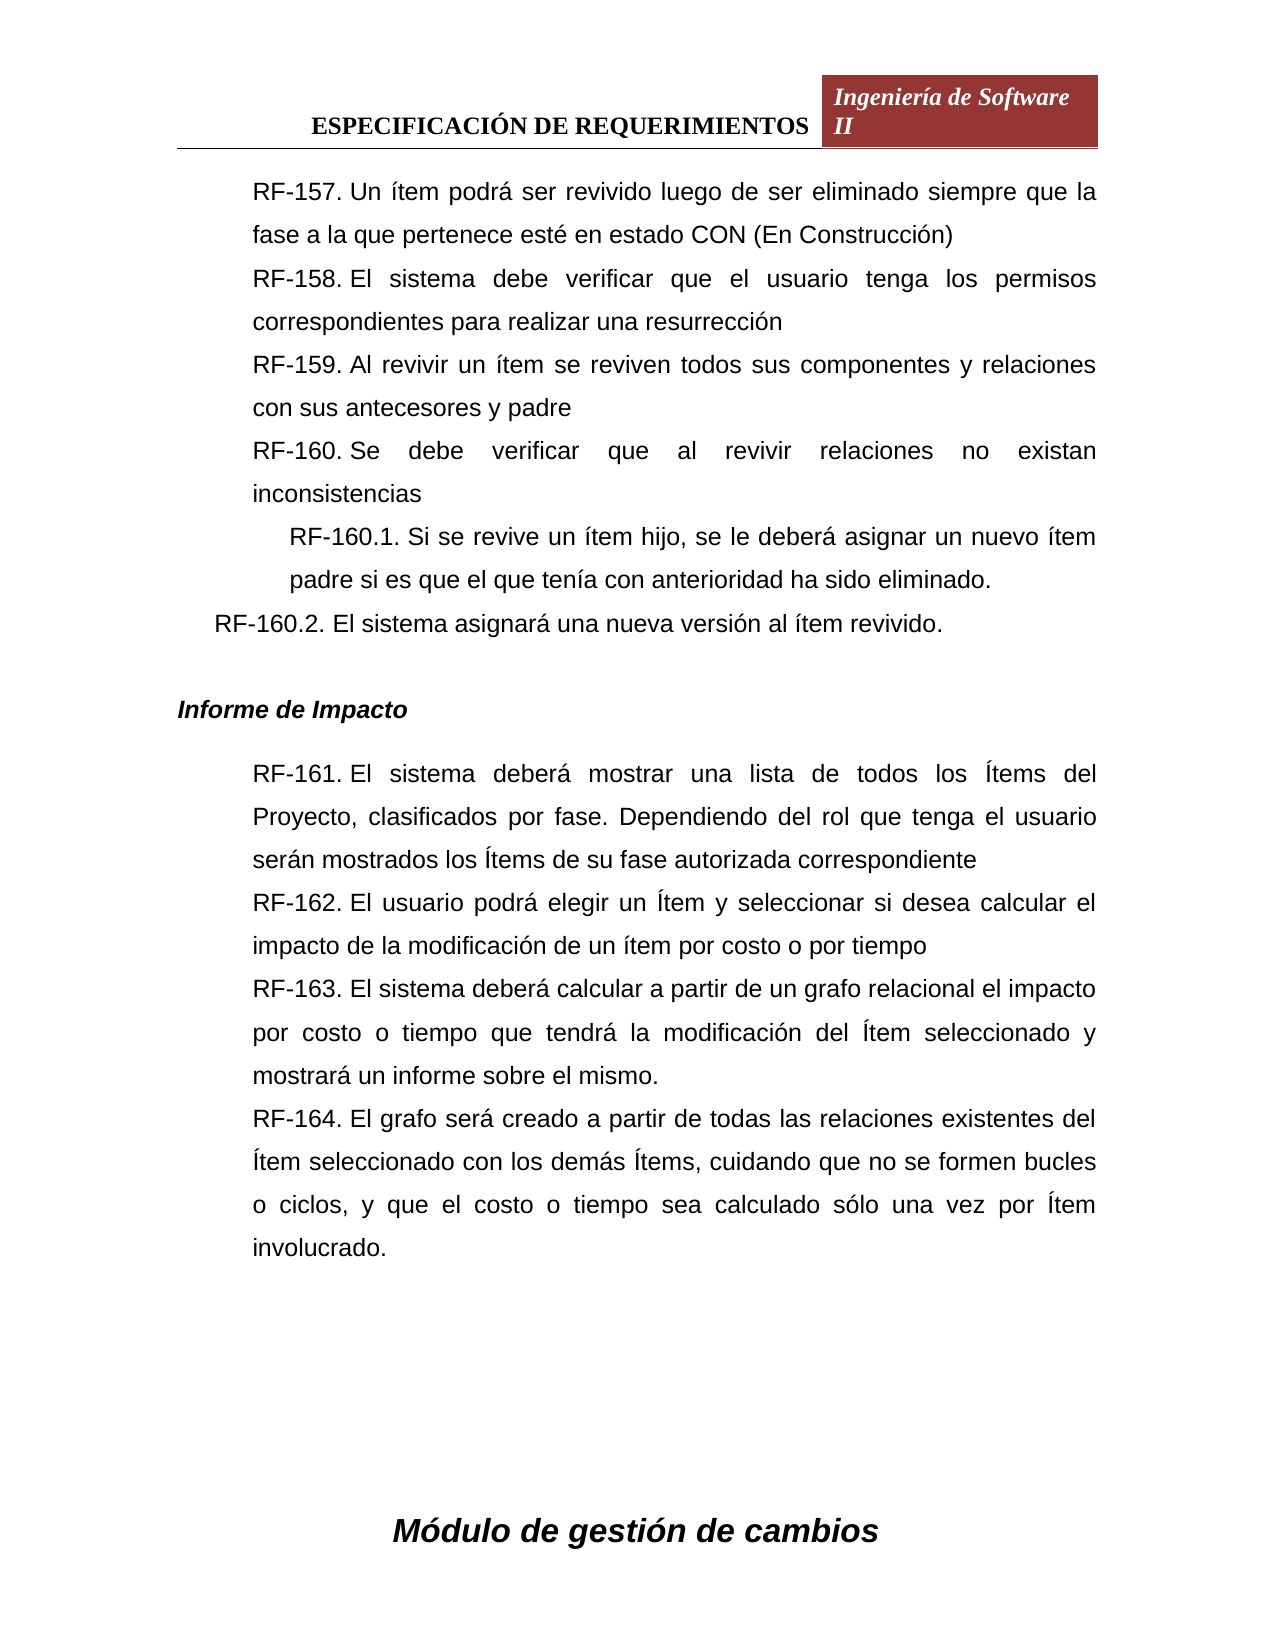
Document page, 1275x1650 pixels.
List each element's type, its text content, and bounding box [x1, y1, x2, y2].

list El grafo será creado a partir de todas las relaciones existentes del Ítem seleccionado con los demás Ítems, cuidando que no se formen bucles o ciclos, y que el costo o tiempo sea calculado sólo una vez por Ítem involucrado. [177, 1104, 1098, 1262]
list El sistema asignará una nueva versión al ítem revivido. [214, 608, 1098, 637]
text Módulo de gestión de cambios [177, 1512, 1098, 1550]
list Si se revive un ítem hijo, se le deberá asignar un nuevo ítem padre si es que el que tenía con anterioridad ha sido eliminado. [289, 522, 1098, 594]
list Al revivir un ítem se reviven todos sus componentes y relaciones con sus antecesores y padre [177, 350, 1098, 422]
list El sistema deberá calcular a partir de un grafo relacional el impacto por costo o tiempo que tendrá la modificación del Ítem seleccionado y mostrará un informe sobre el mismo. [177, 974, 1098, 1089]
list El sistema debe verificar que el usuario tenga los permisos correspondientes para realizar una resurrección [177, 263, 1098, 335]
list El sistema deberá mostrar una lista de todos los Ítems del Proyecto, clasificados por fase. Dependiendo del rol que tenga el usuario serán mostrados los Ítems de su fase autorizada correspondiente [177, 759, 1098, 874]
list Se debe verificar que al revivir relaciones no existan inconsistencias [177, 436, 1098, 508]
list El usuario podrá elegir un Ítem y seleccionar si desea calcular el impacto de la modificación de un ítem por costo o por tiempo [177, 888, 1098, 960]
list Un ítem podrá ser revivido luego de ser eliminado siempre que la fase a la que pertenece esté en estado CON (En Construcción) [177, 177, 1098, 249]
text Informe de Impacto [177, 695, 1098, 723]
